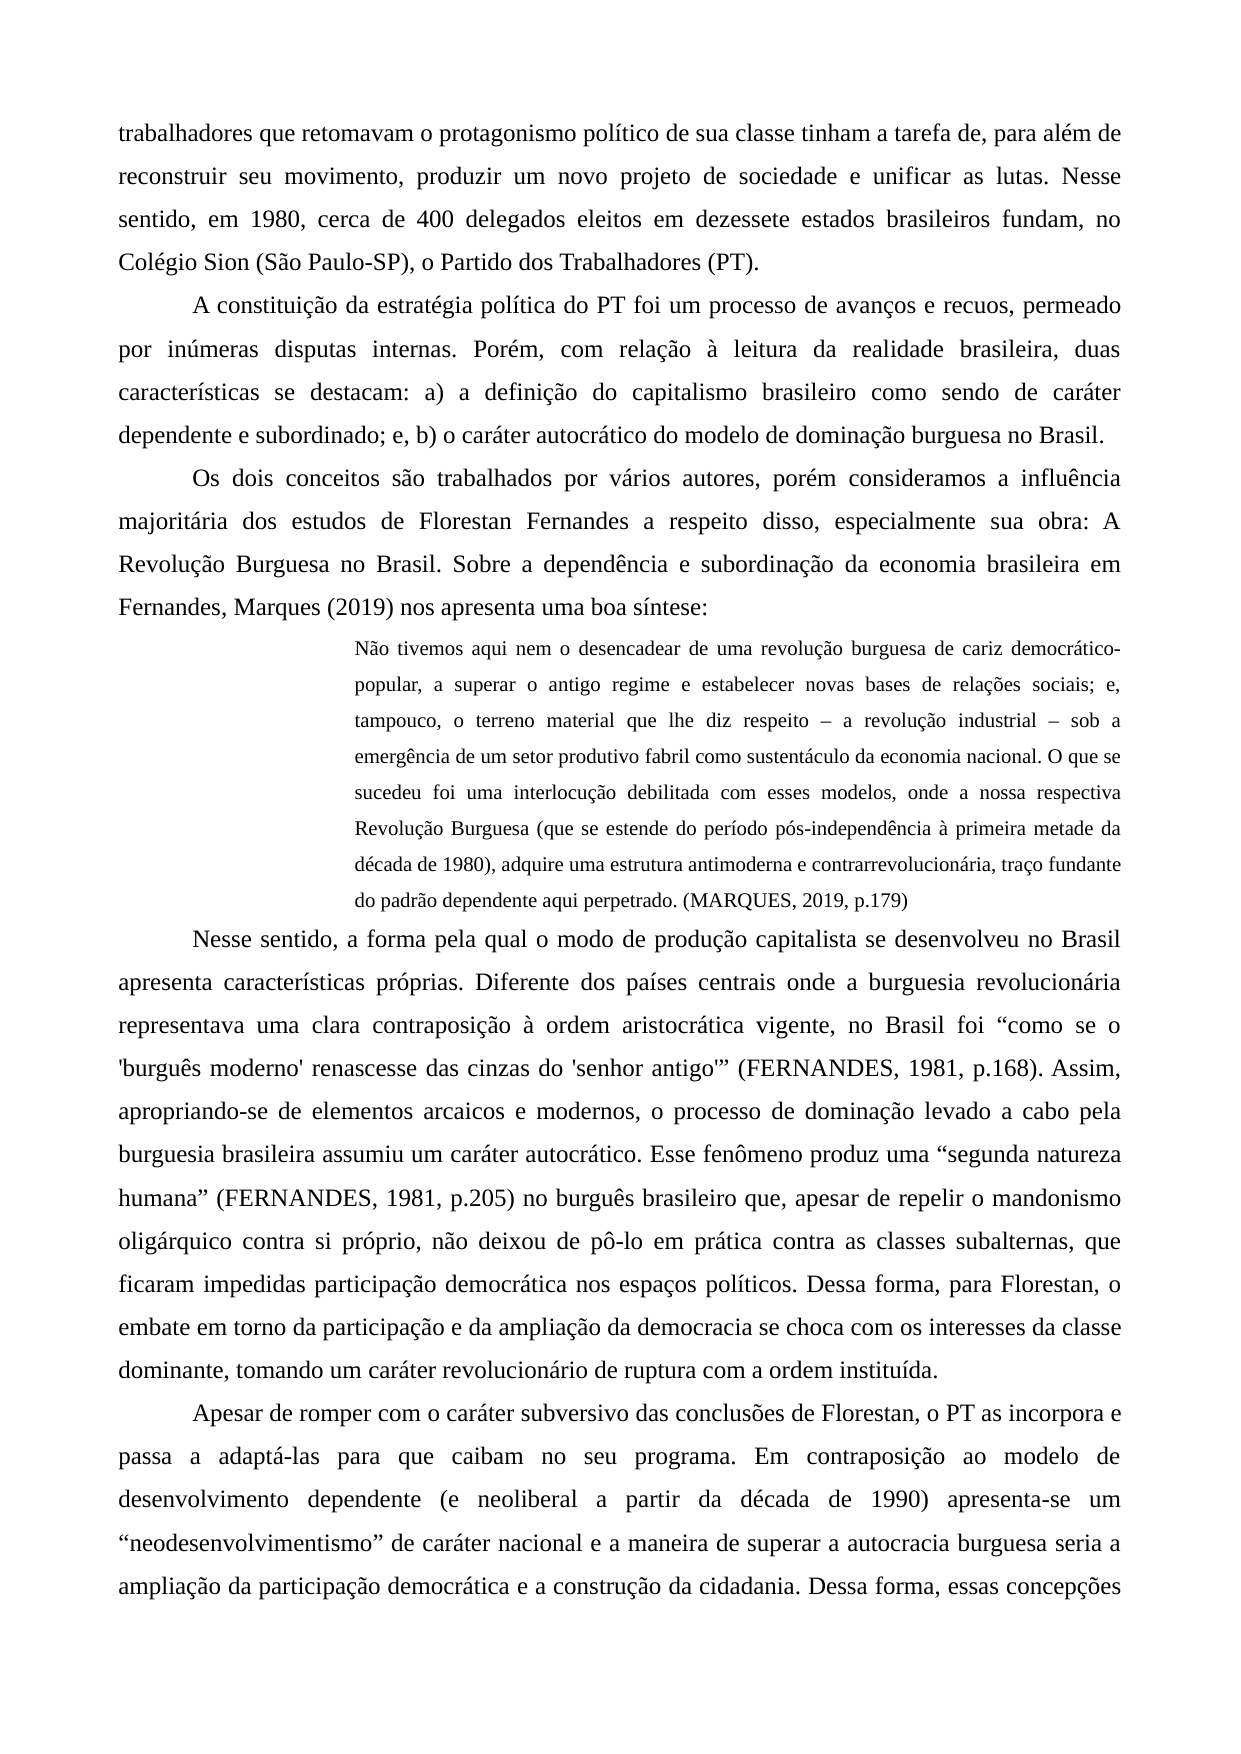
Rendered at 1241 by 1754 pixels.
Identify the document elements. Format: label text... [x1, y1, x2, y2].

text A constituição da estratégia política do PT foi um processo de avanços e recuos, permeado por inúmeras disputas internas. Porém, com relação à leitura da realidade brasileira, duas características se destacam: a) a definição do capitalismo brasileiro como sendo de caráter dependente e subordinado; e, b) o caráter autocrático do modelo de dominação burguesa no Brasil. [118, 291, 1122, 449]
text Apesar de romper com o caráter subversivo das conclusões de Florestan, o PT as incorpora e passa a adaptá-las para que caibam no seu programa. Em contraposição ao modelo de desenvolvimento dependente (e neoliberal a partir da década de 1990) apresenta-se um “neodesenvolvimentismo” de caráter nacional e a maneira de superar a autocracia burguesa seria a ampliação da participação democrática e a construção da cidadania. Dessa forma, essas concepções [118, 1398, 1122, 1599]
text Os dois conceitos são trabalhados por vários autores, porém consideramos a influência majoritária dos estudos de Florestan Fernandes a respeito disso, especialmente sua obra: A Revolução Burguesa no Brasil. Sobre a dependência e subordinação da economia brasileira em Fernandes, Marques (2019) nos apresenta uma boa síntese: [118, 463, 1122, 621]
text Não tivemos aqui nem o desencadear de uma revolução burguesa de cariz democrático- popular, a superar o antigo regime e estabelecer novas bases de relações sociais; e, tampouco, o terreno material que lhe diz respeito – a revolução industrial – sob a emergência de um setor produtivo fabril como sustentáculo da economia nacional. O que se sucedeu foi uma interlocução debilitada com esses modelos, onde a nossa respectiva Revolução Burguesa (que se estende do período pós-independência à primeira metade da década de 1980), adquire uma estrutura antimoderna e contrarrevolucionária, traço fundante do padrão dependente aqui perpetrado. (MARQUES, 2019, p.179) [354, 636, 1122, 912]
text Nesse sentido, a forma pela qual o modo de produção capitalista se desenvolveu no Brasil apresenta características próprias. Diferente dos países centrais onde a burguesia revolucionária representava uma clara contraposição à ordem aristocrática vigente, no Brasil foi “como se o 'burguês moderno' renascesse das cinzas do 'senhor antigo'” (FERNANDES, 1981, p.168). Assim, apropriando-se de elementos arcaicos e modernos, o processo de dominação levado a cabo pela burguesia brasileira assumiu um caráter autocrático. Esse fenômeno produz uma “segunda natureza humana” (FERNANDES, 1981, p.205) no burguês brasileiro que, apesar de repelir o mandonismo oligárquico contra si próprio, não deixou de pô-lo em prática contra as classes subalternas, que ficaram impedidas participação democrática nos espaços políticos. Dessa forma, para Florestan, o embate em torno da participação e da ampliação da democracia se choca com os interesses da classe dominante, tomando um caráter revolucionário de ruptura com a ordem instituída. [118, 924, 1122, 1384]
text trabalhadores que retomavam o protagonismo político de sua classe tinham a tarefa de, para além de reconstruir seu movimento, produzir um novo projeto de sociedade e unificar as lutas. Nesse sentido, em 1980, cerca de 400 delegados eleitos em dezessete estados brasileiros fundam, no Colégio Sion (São Paulo-SP), o Partido dos Trabalhadores (PT). [118, 118, 1122, 276]
